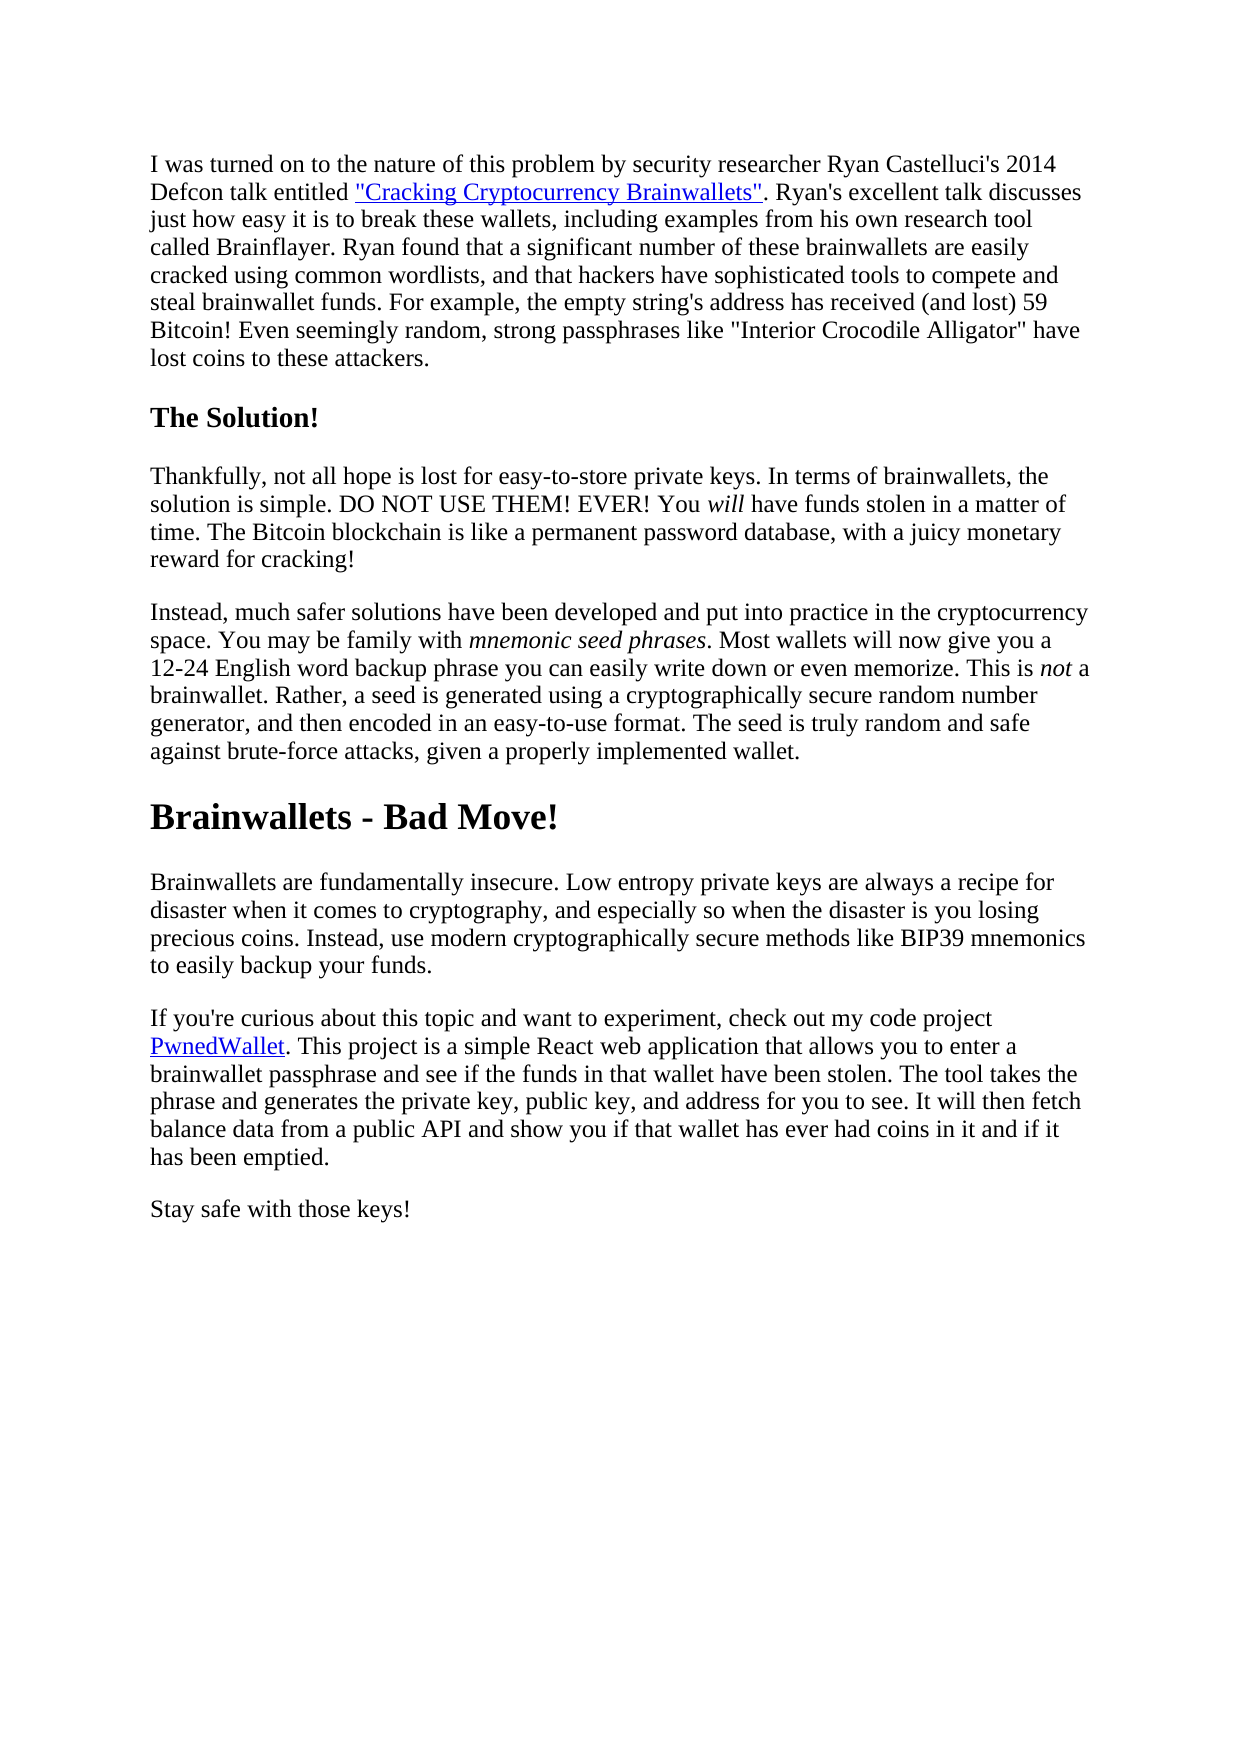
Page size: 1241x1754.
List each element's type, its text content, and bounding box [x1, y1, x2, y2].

text Stay safe with those keys! [150, 1196, 1090, 1223]
text I was turned on to the nature of this problem by security researcher Ryan Castelluci's 2014 Defcon talk entitled "Cracking Cryptocurrency Brainwallets". Ryan's excellent talk discusses just how easy it is to break these wallets, including examples from his own research tool called Brainflayer. Ryan found that a significant number of these brainwallets are easily cracked using common wordlists, and that hackers have sophisticated tools to compete and steal brainwallet funds. For example, the empty string's address has received (and lost) 59 Bitcoin! Even seemingly random, strong passphrases like "Interior Crocodile Alligator" have lost coins to these attackers. [150, 150, 1090, 372]
text If you're curious about this topic and want to experiment, check out my code project PwnedWallet. This project is a simple React web application that allows you to enter a brainwallet passphrase and see if the funds in that wallet have been stolen. The tool takes the phrase and generates the private key, public key, and address for you to see. It will then fetch balance data from a public API and show you if that wallet has ever had coins in it and if it has been emptied. [150, 1004, 1090, 1171]
subtitle The Solution! [150, 401, 1090, 433]
text Instead, much safer solutions have been developed and put into practice in the cryptocurrency space. You may be family with mnemonic seed phrases. Most wallets will now give you a 12-24 English word backup phrase you can easily write down or even memorize. This is not a brainwallet. Rather, a seed is generated using a cryptographically secure random number generator, and then encoded in an easy-to-use format. The seed is truly random and safe against brute-force attacks, given a properly implemented wallet. [150, 598, 1090, 764]
subtitle Brainwallets - Bad Move! [150, 796, 1090, 837]
text Brainwallets are fundamentally insecure. Low entropy private keys are always a recipe for disaster when it comes to cryptography, and especially so when the disaster is you losing precious coins. Instead, use modern cryptographically secure methods like BIP39 mnemonics to easily backup your funds. [150, 868, 1090, 979]
text Thankfully, not all hope is lost for easy-to-store private keys. In terms of brainwallets, the solution is simple. DO NOT USE THEM! EVER! You will have funds stolen in a matter of time. The Bitcoin blockchain is like a permanent password database, with a juicy monetary reward for cracking! [150, 462, 1090, 573]
